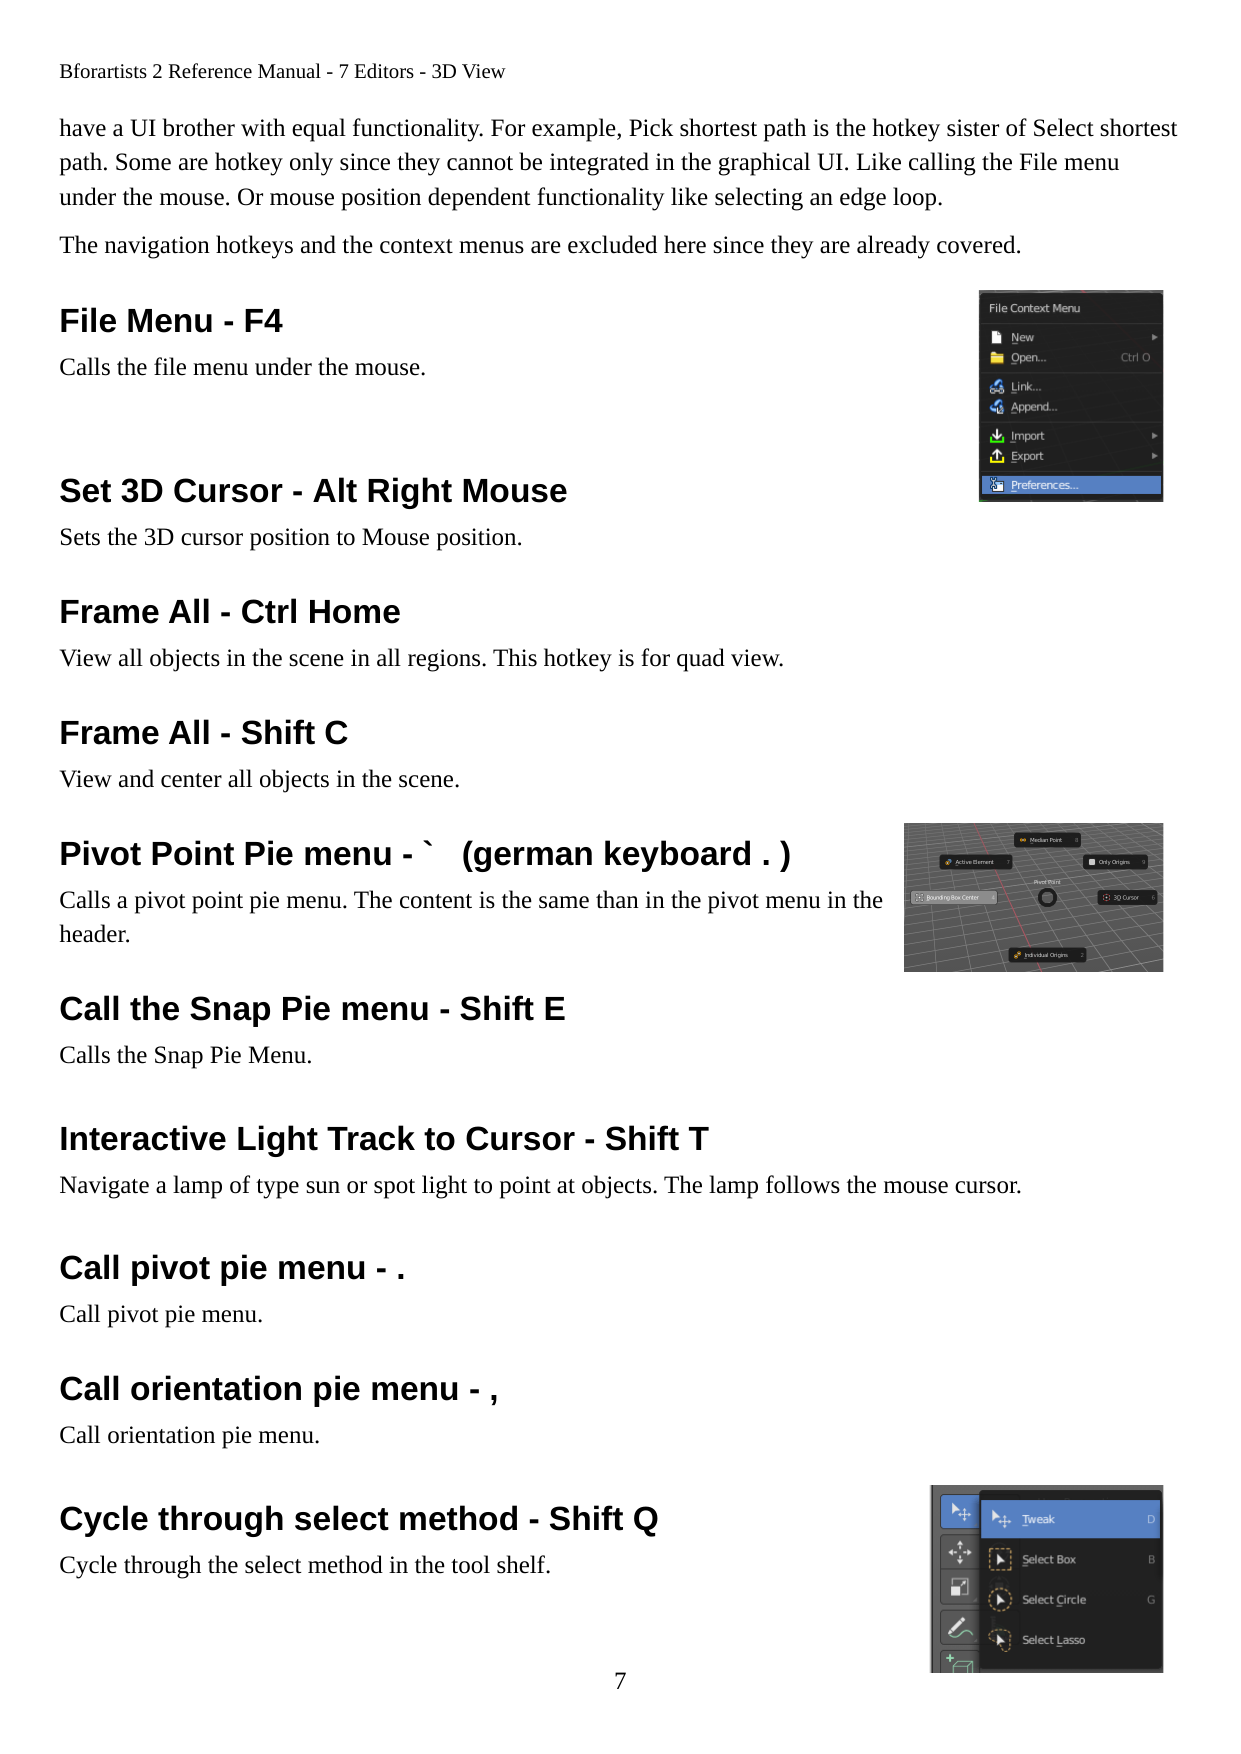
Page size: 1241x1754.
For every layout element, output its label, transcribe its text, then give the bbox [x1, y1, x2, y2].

text View all objects in the scene in all regions. This hotkey is for quad view. [59, 643, 1181, 672]
subtitle Call the Snap Pie menu - Shift E [59, 989, 1181, 1028]
picture [978, 290, 1164, 502]
subtitle Interactive Light Track to Cursor - Shift T [59, 1119, 1181, 1157]
text Sets the 3D cursor position to Mouse position. [59, 522, 1181, 551]
subtitle Call orientation pie menu - , [59, 1369, 1181, 1408]
text Call pivot pie menu. [59, 1299, 1181, 1328]
subtitle [1164, 301, 1181, 339]
subtitle Pivot Point Pie menu - ` (german keyboard . ) [59, 834, 904, 872]
text The navigation hotkeys and the context menus are excluded here since they are already covered. [59, 231, 1181, 259]
text Calls the file menu under the mouse. [59, 352, 978, 380]
text Calls a pivot point pie menu. The content is the same than in the pivot menu in the header. [59, 885, 904, 948]
subtitle Call pivot pie menu - . [59, 1248, 1181, 1287]
subtitle Set 3D Cursor - Alt Right Mouse [59, 471, 1181, 509]
text have a UI brother with equal functionality. For example, Pick shortest path is the hotkey sister of Select shortest path. Some are hotkey only since they cannot be integrated in the graphical UI. Like calling the File menu under the mouse. Or mouse position dependent functionality like selecting an edge loop. [59, 113, 1181, 210]
text Cycle through the select method in the tool shelf. [59, 1550, 929, 1579]
picture [904, 823, 1164, 972]
text Calls the Snap Pie Menu. [59, 1040, 1181, 1069]
text Call orientation pie menu. [59, 1420, 1181, 1449]
subtitle Frame All - Shift C [59, 713, 1181, 751]
picture [929, 1485, 1164, 1673]
text View and center all objects in the scene. [59, 764, 1181, 793]
subtitle Frame All - Ctrl Home [59, 592, 1181, 630]
subtitle File Menu - F4 [59, 301, 978, 339]
text Navigate a lamp of type sun or spot light to point at objects. The lamp follows the mouse cursor. [59, 1170, 1181, 1199]
subtitle Cycle through select method - Shift Q [59, 1499, 929, 1537]
